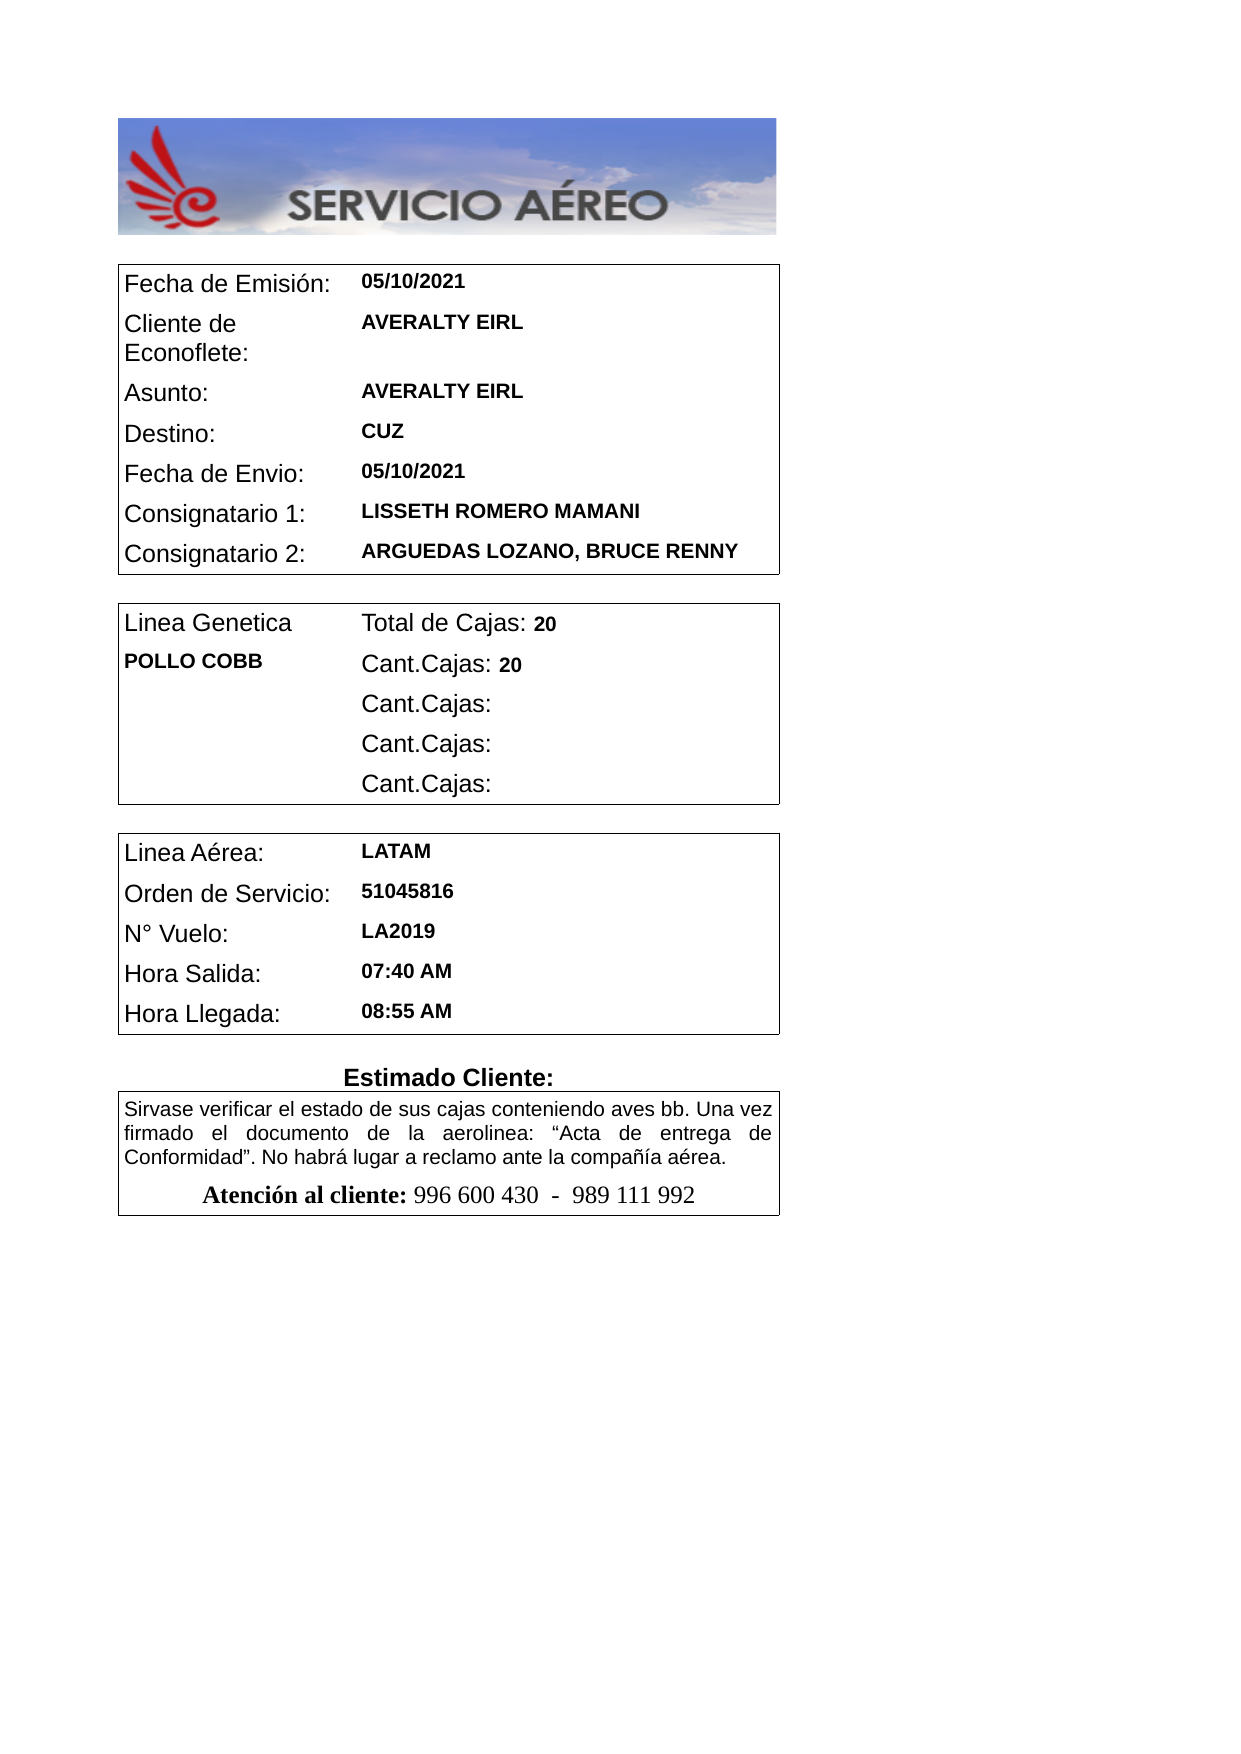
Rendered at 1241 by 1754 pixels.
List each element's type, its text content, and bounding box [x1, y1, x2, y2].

table_cell Sirvase verificar el estado de sus cajas conteniendo aves bb. Una vez firmado el documento de la aerolinea: “Acta de entrega de Conformidad”. No habrá lugar a reclamo ante la compañía aérea. [119, 1092, 779, 1175]
table_cell LATAM [356, 834, 779, 873]
table_cell Cant.Cajas: [356, 683, 779, 723]
table_cell [119, 723, 356, 763]
table_cell Hora Salida: [119, 953, 356, 993]
table_cell LA2019 [356, 913, 779, 953]
table_cell 07:40 AM [356, 953, 779, 993]
table_cell Consignatario 2: [119, 534, 356, 574]
table_cell Atención al cliente: 996 600 430 - 989 111 992 [119, 1175, 779, 1215]
table_cell Destino: [119, 413, 356, 453]
table_cell Cant.Cajas: [356, 764, 779, 804]
table_cell Asunto: [119, 373, 356, 413]
table_cell [356, 805, 779, 833]
table_cell Cant.Cajas: 20 [356, 643, 779, 683]
table_cell Estimado Cliente: [118, 1035, 779, 1091]
table_cell Cant.Cajas: [356, 723, 779, 763]
table_cell POLLO COBB [119, 643, 356, 683]
table_cell Linea Genetica [119, 604, 356, 643]
table_cell Orden de Servicio: [119, 873, 356, 913]
table_cell Linea Aérea: [119, 834, 356, 873]
table_cell LISSETH ROMERO MAMANI [356, 493, 779, 533]
table_cell 51045816 [356, 873, 779, 913]
table_cell 08:55 AM [356, 994, 779, 1034]
table_cell AVERALTY EIRL [356, 373, 779, 413]
table_cell [118, 575, 356, 603]
table_cell AVERALTY EIRL [356, 304, 779, 373]
picture [118, 118, 777, 235]
table_cell 05/10/2021 [356, 453, 779, 493]
table_cell Consignatario 1: [119, 493, 356, 533]
table_header Fecha de Emisión: [119, 265, 356, 304]
table_cell CUZ [356, 413, 779, 453]
table_cell [118, 805, 356, 833]
table_cell Fecha de Envio: [119, 453, 356, 493]
table_cell Total de Cajas: 20 [356, 604, 779, 643]
table_cell Cliente de Econoflete: [119, 304, 356, 373]
table_cell ARGUEDAS LOZANO, BRUCE RENNY [356, 534, 779, 574]
table_header 05/10/2021 [356, 265, 779, 304]
table_cell [356, 575, 779, 603]
table_cell [119, 683, 356, 723]
table_cell N° Vuelo: [119, 913, 356, 953]
table_cell [119, 764, 356, 804]
table_cell Hora Llegada: [119, 994, 356, 1034]
